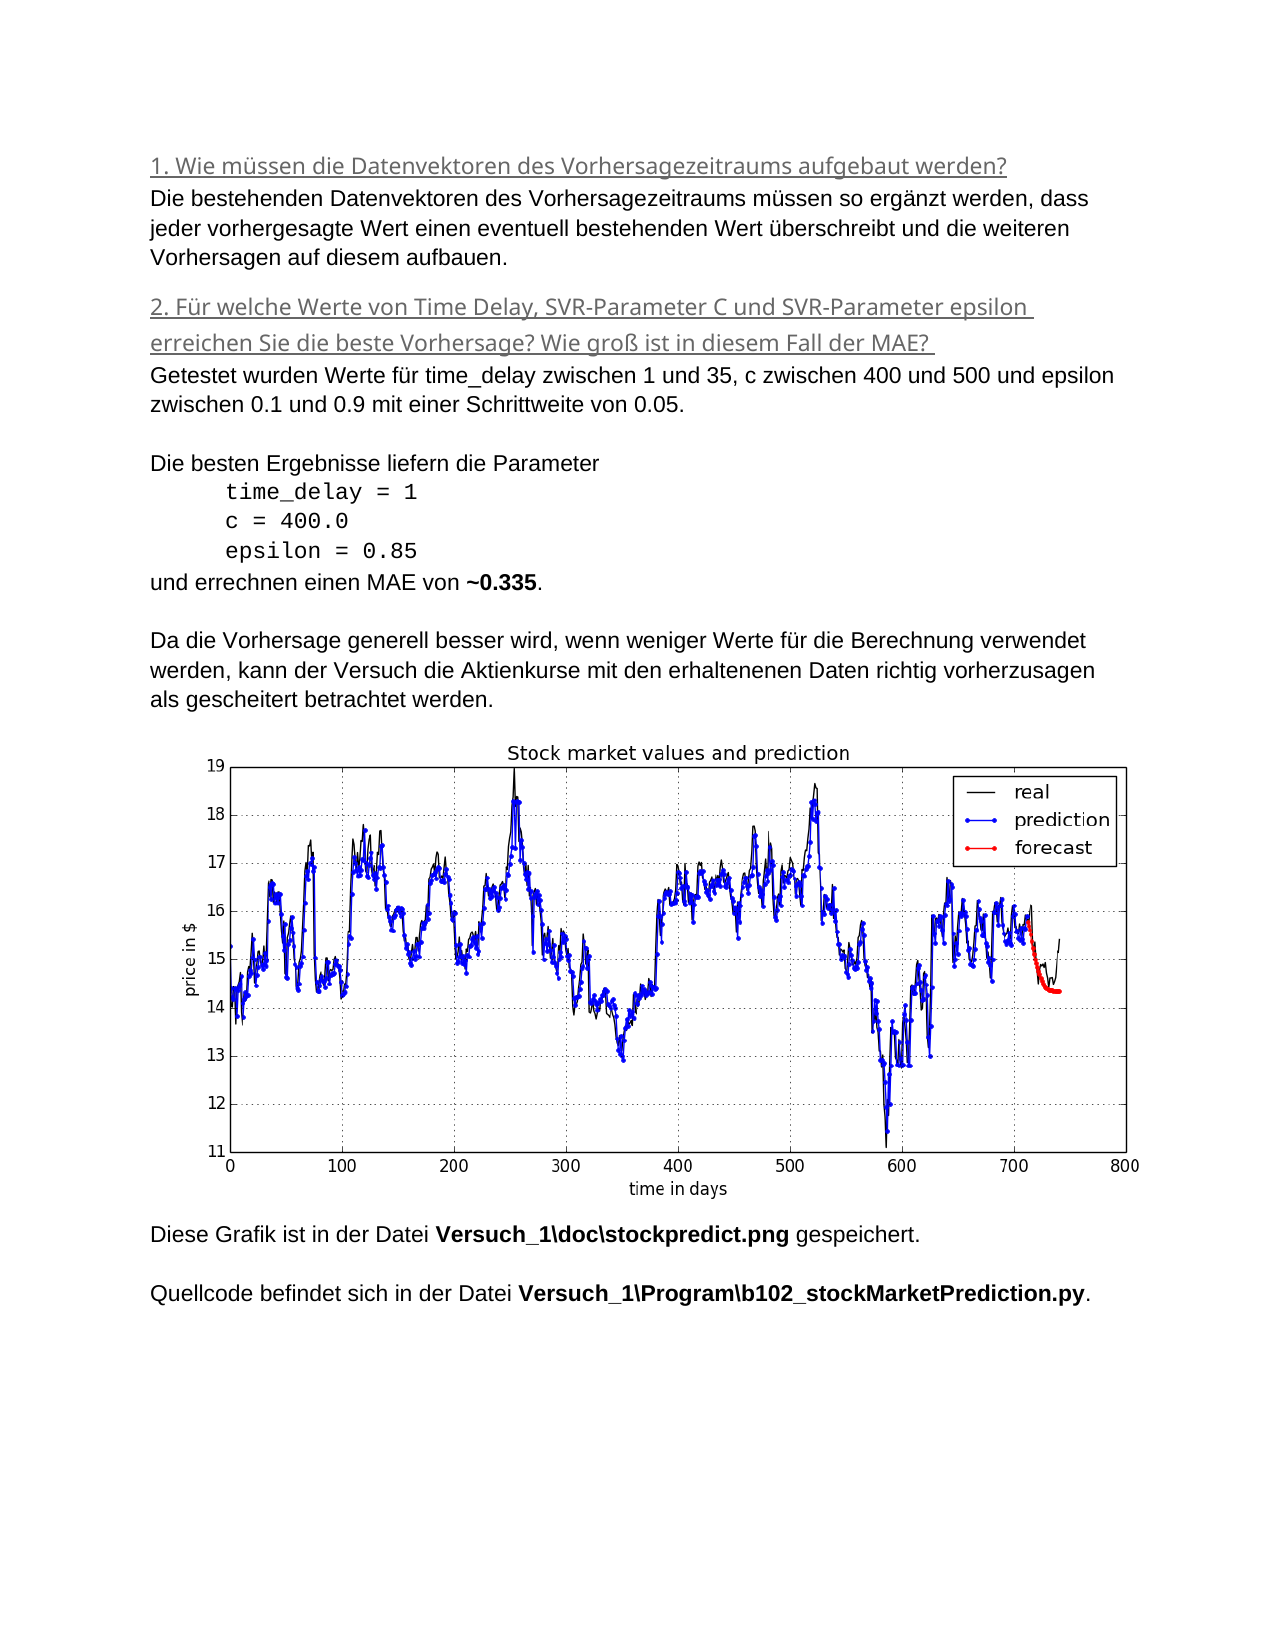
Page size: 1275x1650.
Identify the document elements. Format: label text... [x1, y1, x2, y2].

text Da die Vorhersage generell besser wird, wenn weniger Werte für die Berechnung verwendet werden, kann der Versuch die Aktienkurse mit den erhaltenenen Daten richtig vorherzusagen als gescheitert betrachtet werden. [150, 628, 1125, 713]
picture [168, 735, 1145, 1200]
text epsilon = 0.85 [225, 540, 1125, 566]
text Quellcode befindet sich in der Datei Versuch_1\Program\b102_stockMarketPrediction.py. [150, 1281, 1125, 1306]
text Diese Grafik ist in der Datei Versuch_1\doc\stockpredict.png gespeichert. [150, 1222, 1125, 1247]
text Die besten Ergebnisse liefern die Parameter [150, 451, 1125, 476]
text Getestet wurden Werte für time_delay zwischen 1 und 35, c zwischen 400 und 500 und epsilon zwischen 0.1 und 0.9 mit einer Schrittweite von 0.05. [150, 363, 1125, 418]
text c = 400.0 [225, 510, 1125, 536]
text time_delay = 1 [225, 480, 1125, 506]
text Die bestehenden Datenvektoren des Vorhersagezeitraums müssen so ergänzt werden, dass jeder vorhergesagte Wert einen eventuell bestehenden Wert überschreibt und die weiteren Vorhersagen auf diesem aufbauen. [150, 186, 1125, 270]
subtitle 2. Für welche Werte von Time Delay, SVR-Parameter C und SVR-Parameter epsilon erreichen Sie die beste Vorhersage? Wie groß ist in diesem Fall der MAE? [150, 291, 1125, 358]
subtitle 1. Wie müssen die Datenvektoren des Vorhersagezeitraums aufgebaut werden? [150, 150, 1125, 181]
text und errechnen einen MAE von ~0.335. [150, 569, 1125, 595]
